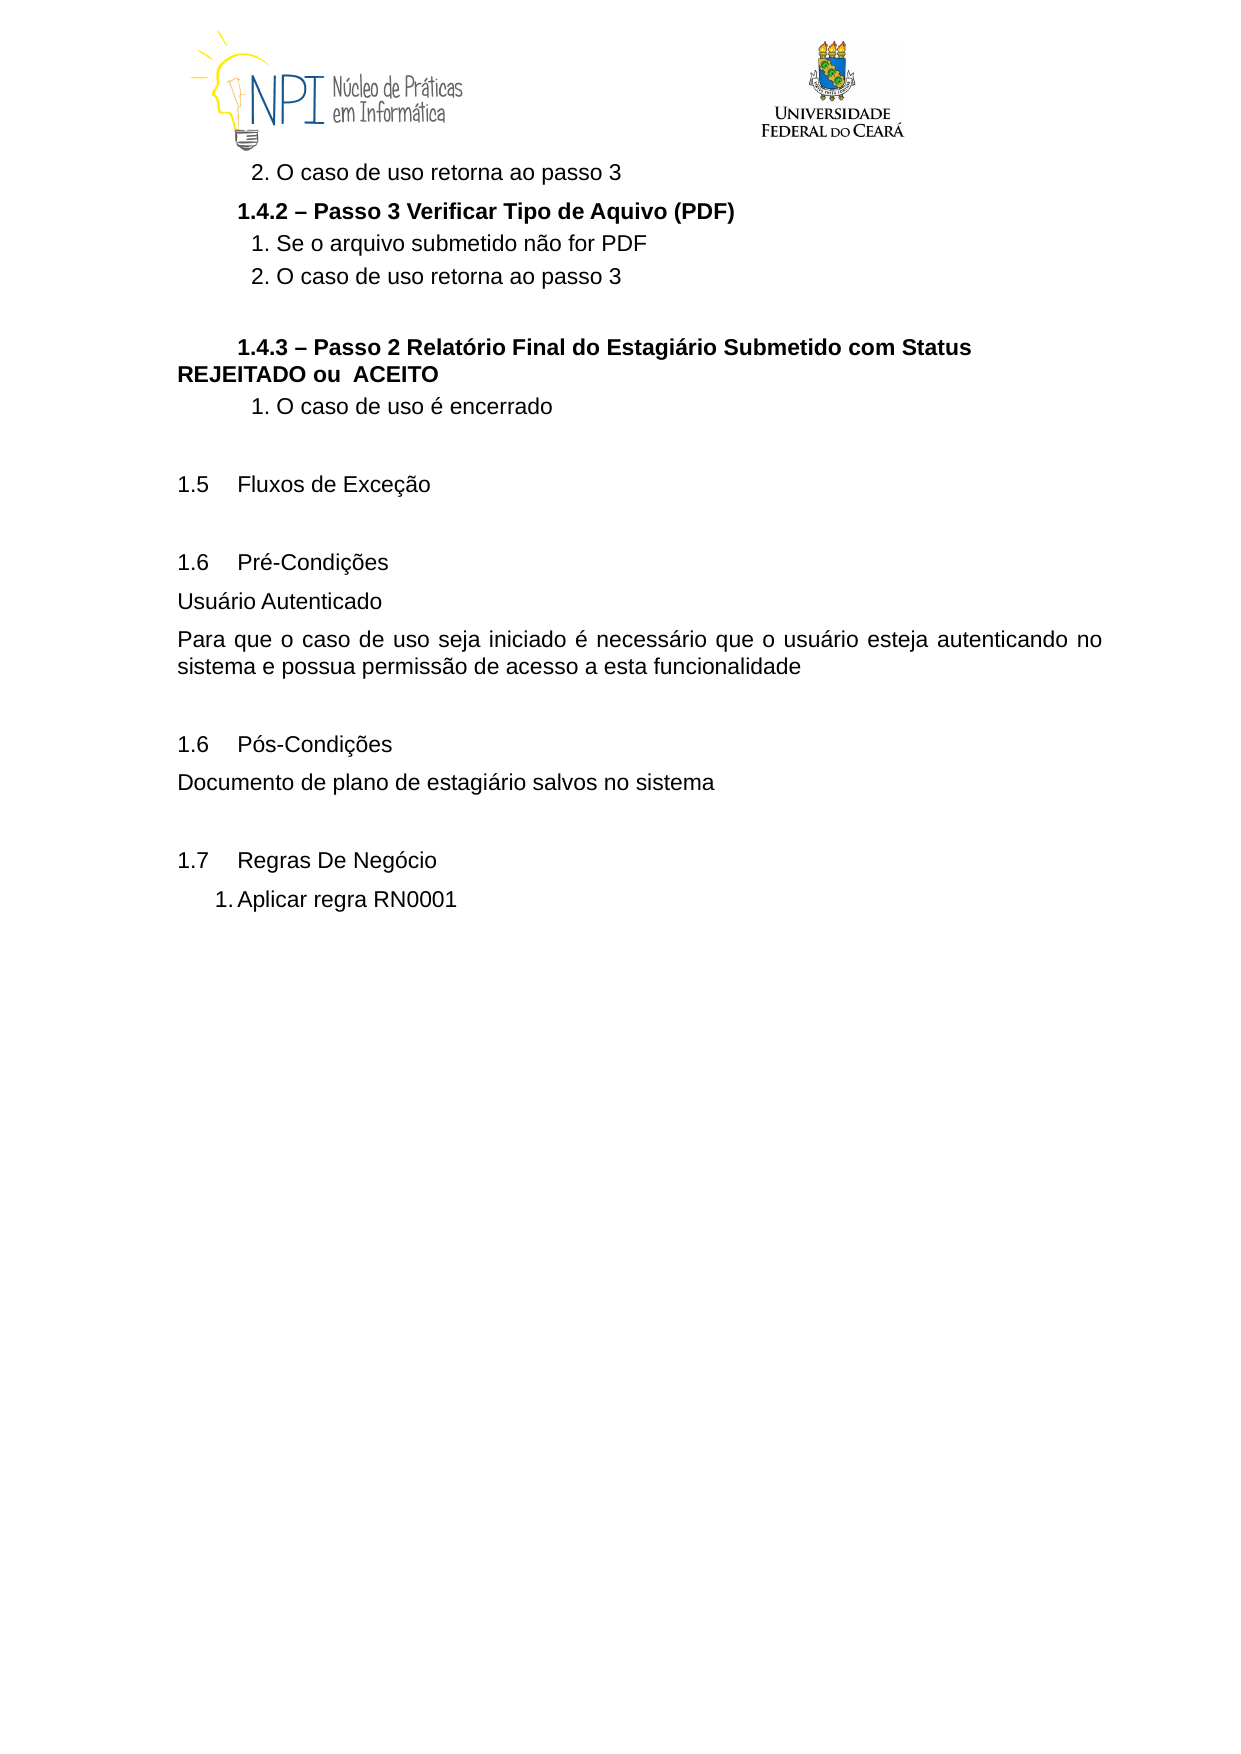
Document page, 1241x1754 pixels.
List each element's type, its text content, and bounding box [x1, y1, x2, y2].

text 2. O caso de uso retorna ao passo 3 [177, 118, 1104, 185]
list 1.6 Pré-Condições [177, 549, 1104, 575]
list 1.6 Pós-Condições [177, 731, 1104, 757]
text 1.4.2 – Passo 3 Verificar Tipo de Aquivo (PDF) [177, 198, 1104, 224]
list Documento de plano de estagiário salvos no sistema [177, 769, 1104, 796]
list 1.7 Regras De Negócio [139, 847, 1104, 873]
picture [761, 41, 905, 139]
text 1.4.3 – Passo 2 Relatório Final do Estagiário Submetido com Status REJEITADO ou ACEITO [177, 334, 1104, 387]
text Usuário Autenticado [177, 588, 1104, 614]
text 1.5 Fluxos de Exceção [177, 471, 1104, 497]
text Para que o caso de uso seja iniciado é necessário que o usuário esteja autenticando no sistema e possua permissão de acesso a esta funcionalidade [177, 626, 1104, 679]
text 1. O caso de uso é encerrado [177, 393, 1104, 420]
text 2. O caso de uso retorna ao passo 3 [177, 263, 1104, 289]
text 1. Se o arquivo submetido não for PDF [251, 230, 1104, 257]
list Aplicar regra RN0001 [214, 886, 1104, 912]
picture [181, 22, 472, 159]
